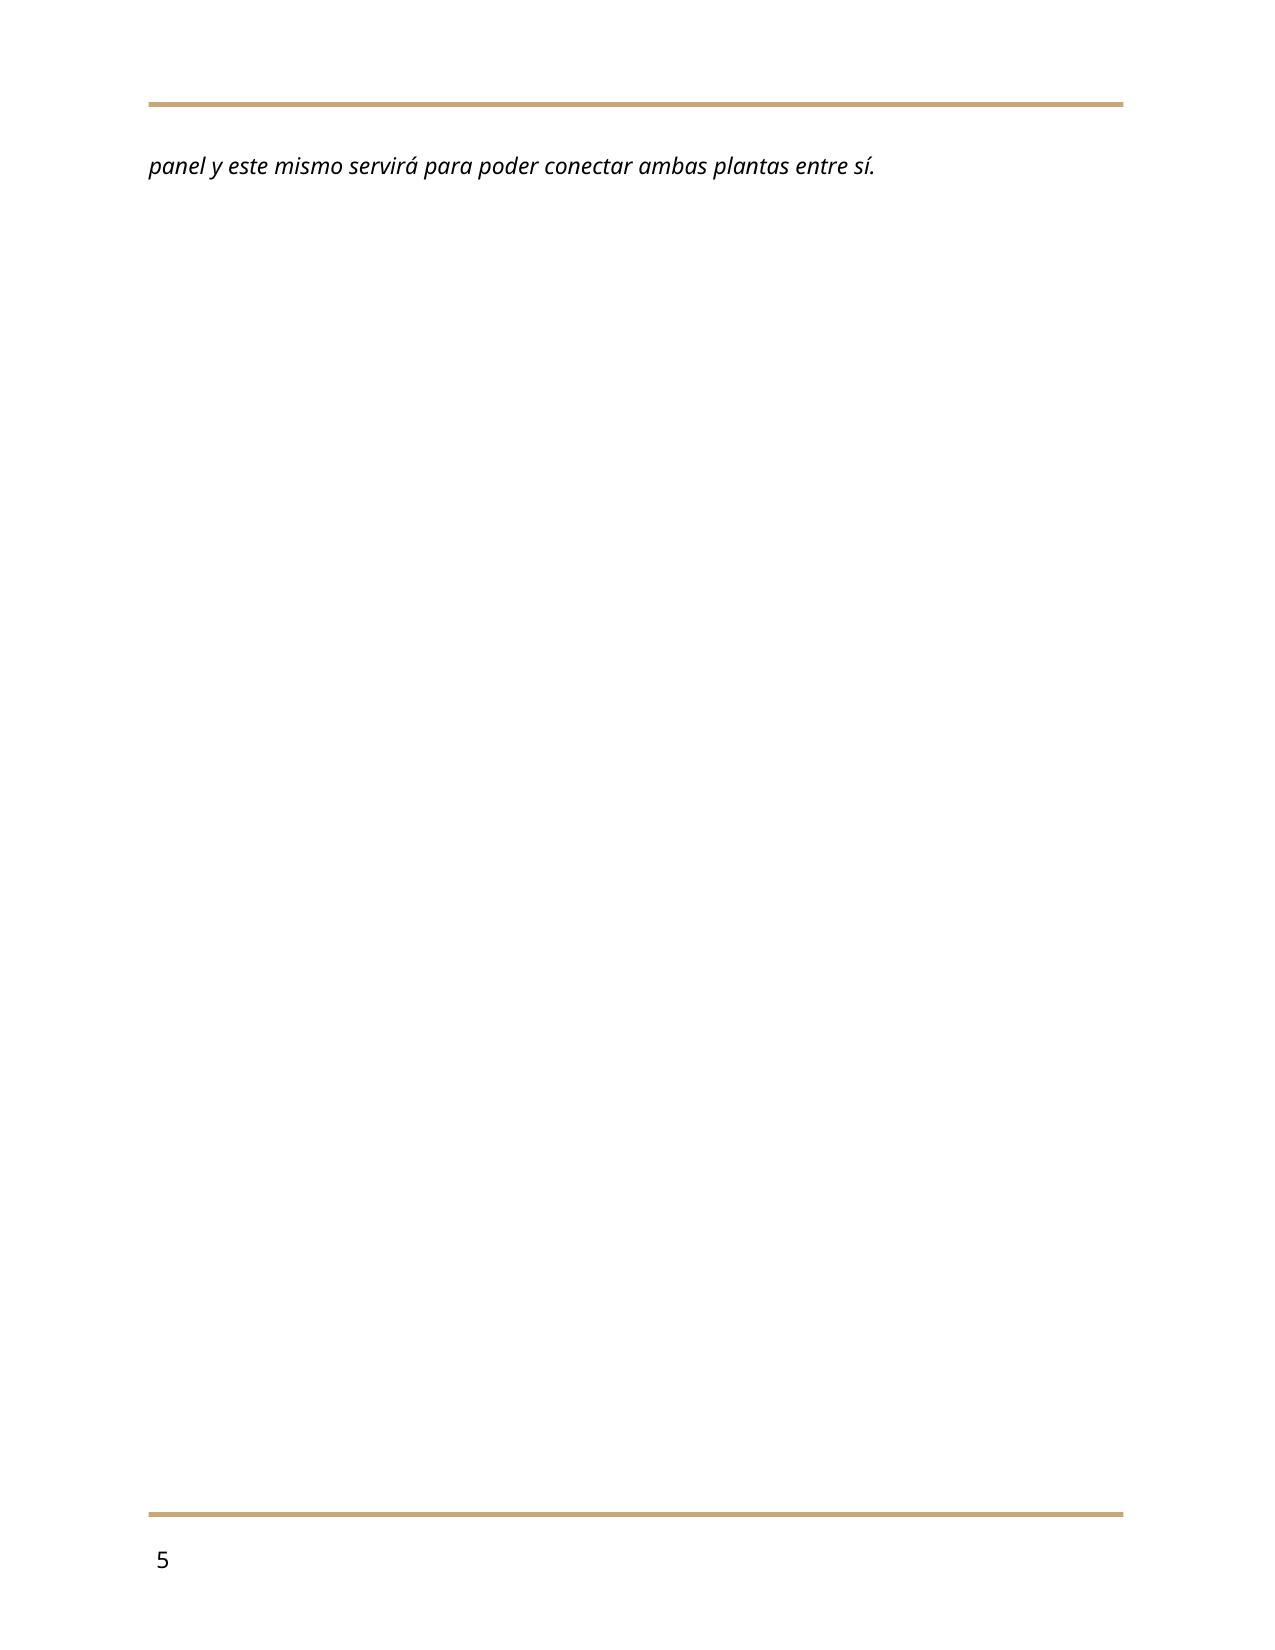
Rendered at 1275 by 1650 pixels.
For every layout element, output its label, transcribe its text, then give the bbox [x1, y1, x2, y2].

picture [148, 1512, 1124, 1517]
picture [148, 102, 1124, 107]
text panel y este mismo servirá para poder conectar ambas plantas entre sí. [148, 150, 1125, 181]
